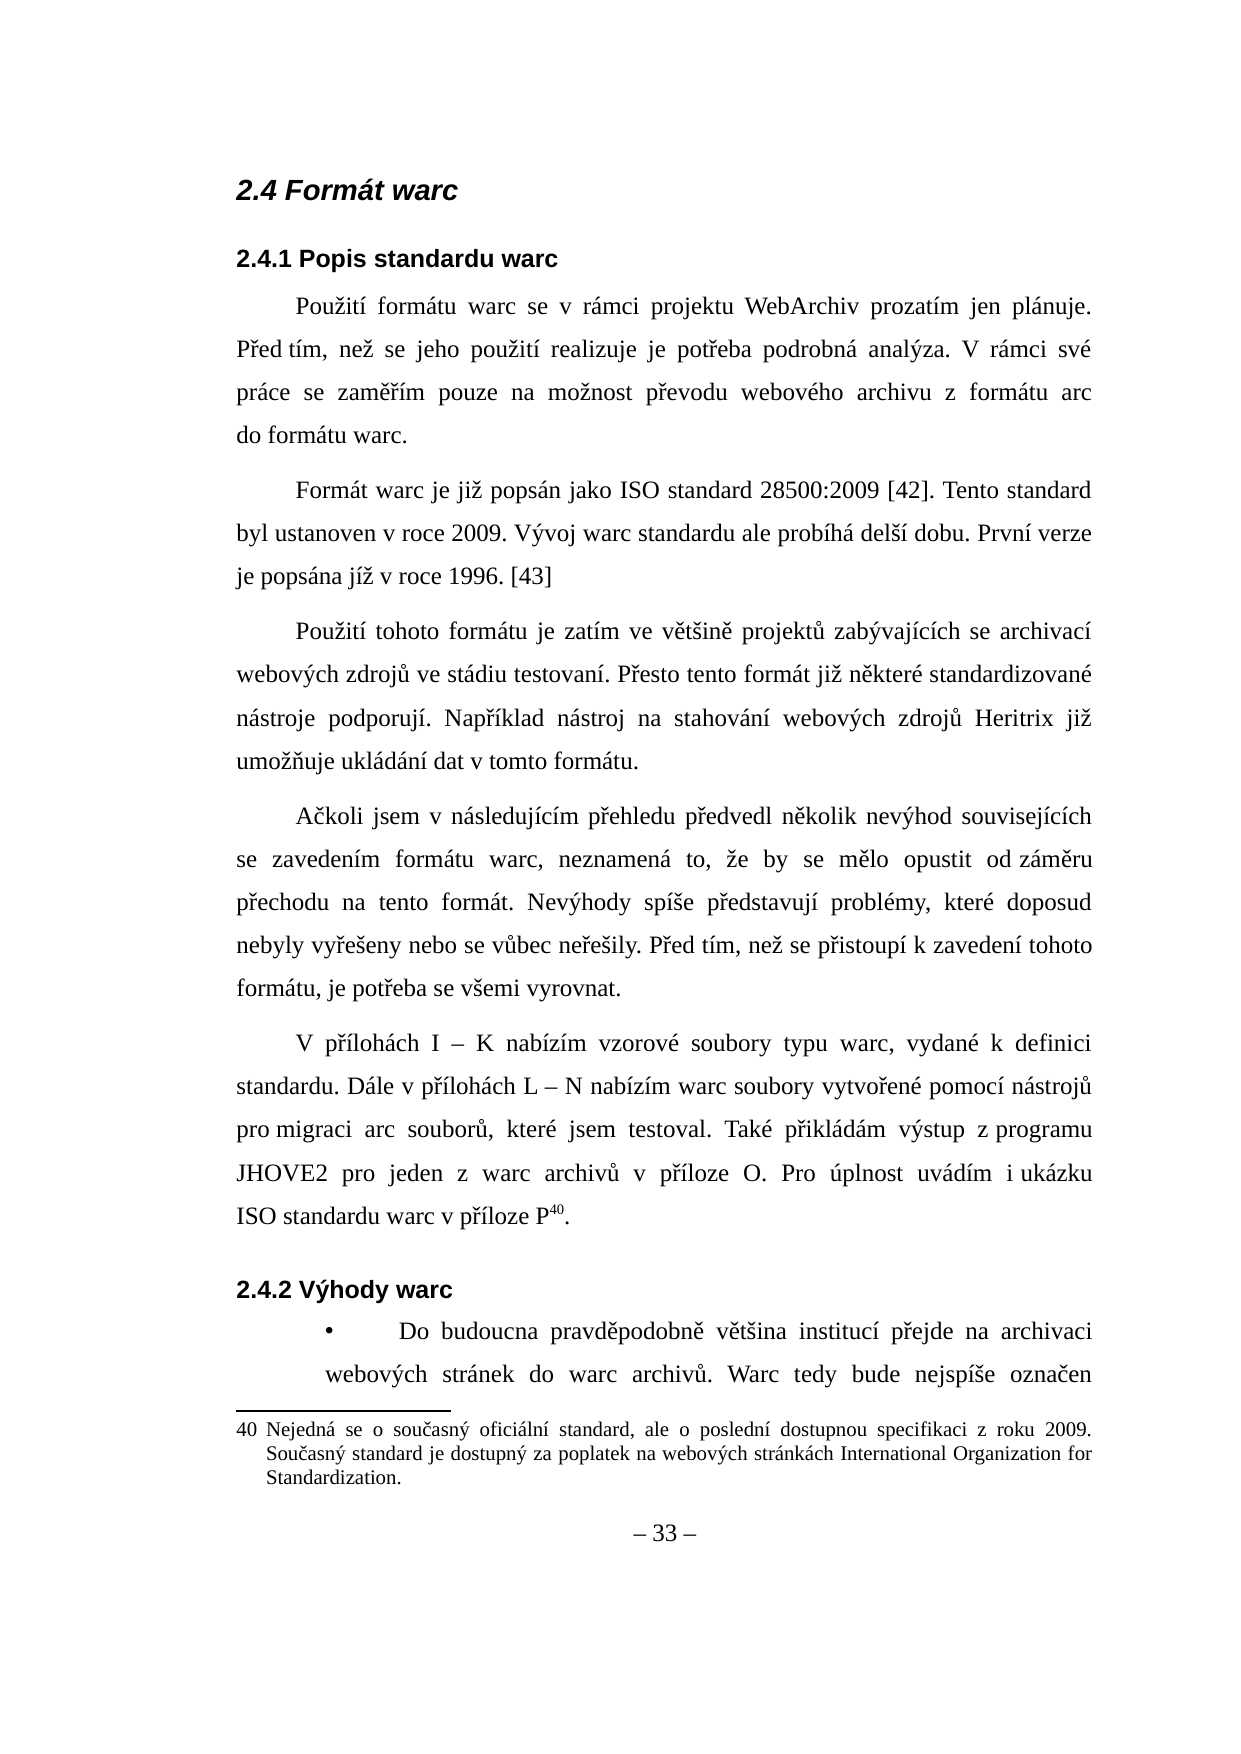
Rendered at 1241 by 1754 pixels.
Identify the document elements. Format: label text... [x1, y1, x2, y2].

list Do budoucna pravděpodobně většina institucí přejde na archivaci webových stránek do warc archivů. Warc tedy bude nejspíše označen [325, 1316, 1093, 1388]
text Ačkoli jsem v následujícím přehledu předvedl několik nevýhod souvisejících se zavedením formátu warc, neznamená to, že by se mělo opustit od záměru přechodu na tento formát. Nevýhody spíše představují problémy, které doposud nebyly vyřešeny nebo se vůbec neřešily. Před tím, než se přistoupí k zavedení tohoto formátu, je potřeba se všemi vyrovnat. [236, 801, 1093, 1002]
text Nejedná se o současný oficiální standard, ale o poslední dostupnou specifikaci z roku 2009. Současný standard je dostupný za poplatek na webových stránkách International Organization for Standardization. [236, 1417, 1093, 1489]
subtitle 2.4.1 Popis standardu warc [236, 244, 1093, 272]
subtitle 2.4.2 Výhody warc [236, 1275, 1093, 1304]
text Použití formátu warc se v rámci projektu WebArchiv prozatím jen plánuje. Před tím, než se jeho použití realizuje je potřeba podrobná analýza. V rámci své práce se zaměřím pouze na možnost převodu webového archivu z formátu arc do formátu warc. [236, 291, 1093, 449]
subtitle 2.4 Formát warc [236, 173, 1093, 206]
text V přílohách I – K nabízím vzorové soubory typu warc, vydané k definici standardu. Dále v přílohách L – N nabízím warc soubory vytvořené pomocí nástrojů pro migraci arc souborů, které jsem testoval. Také přikládám výstup z programu JHOVE2 pro jeden z warc archivů v příloze O. Pro úplnost uvádím i ukázku ISO standardu warc v příloze P. [236, 1028, 1093, 1229]
text Použití tohoto formátu je zatím ve většině projektů zabývajících se archivací webových zdrojů ve stádiu testovaní. Přesto tento formát již některé standardizované nástroje podporují. Například nástroj na stahování webových zdrojů Heritrix již umožňuje ukládání dat v tomto formátu. [236, 616, 1093, 774]
text Formát warc je již popsán jako ISO standard 28500:2009 [42]. Tento standard byl ustanoven v roce 2009. Vývoj warc standardu ale probíhá delší dobu. První verze je popsána jíž v roce 1996. [43] [236, 475, 1093, 590]
